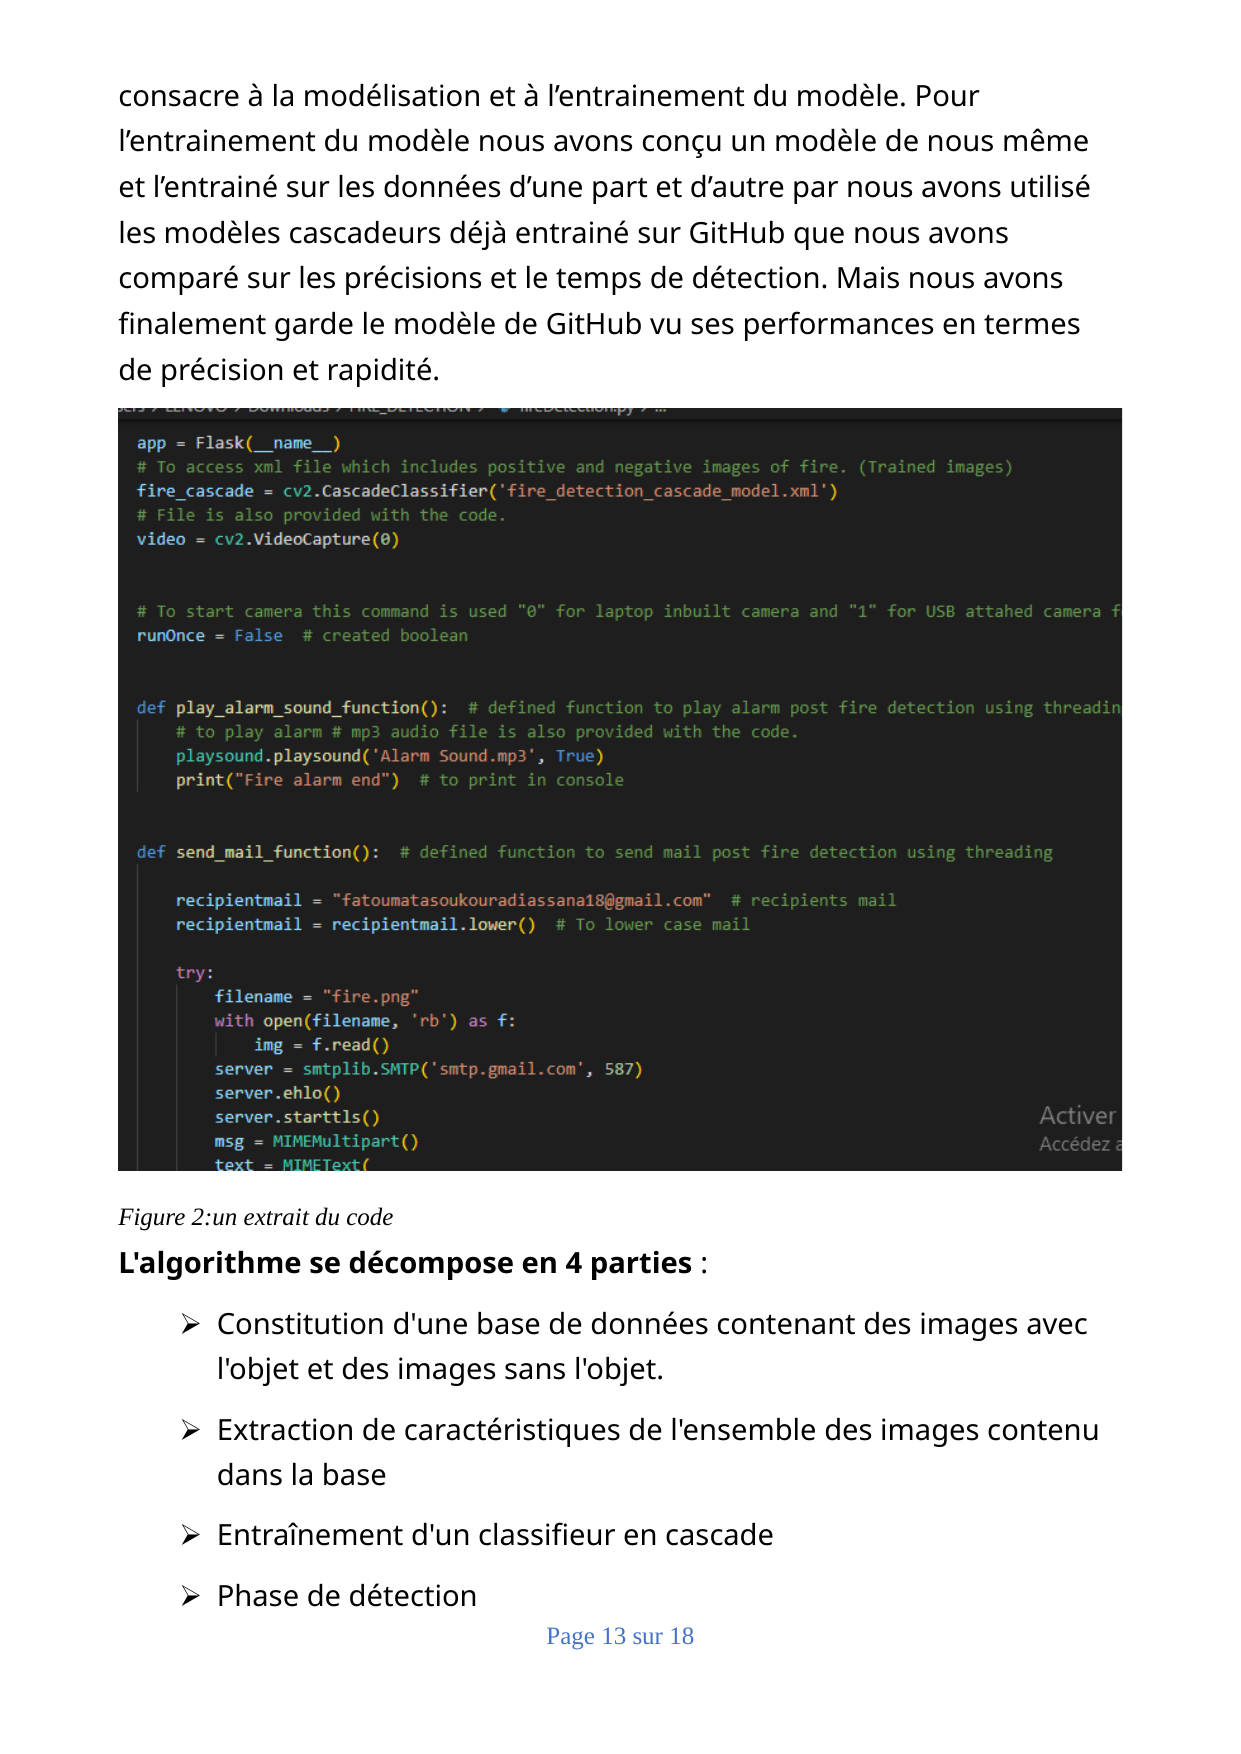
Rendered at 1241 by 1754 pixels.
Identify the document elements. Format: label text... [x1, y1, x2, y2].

text consacre à la modélisation et à l’entrainement du modèle. Pour l’entrainement du modèle nous avons conçu un modèle de nous même et l’entrainé sur les données d’une part et d’autre par nous avons utilisé les modèles cascadeurs déjà entrainé sur GitHub que nous avons comparé sur les précisions et le temps de détection. Mais nous avons finalement garde le modèle de GitHub vu ses performances en termes de précision et rapidité. [118, 75, 1122, 388]
text Figure 2:un extrait du code [118, 1202, 1122, 1230]
list Entraînement d'un classifieur en cascade [179, 1515, 1122, 1554]
list Constitution d'une base de données contenant des images avec l'objet et des images sans l'objet. [179, 1303, 1122, 1388]
list Phase de détection [179, 1575, 1122, 1614]
list Extraction de caractéristiques de l'ensemble des images contenu dans la base [179, 1409, 1122, 1494]
text L'algorithme se décompose en 4 parties : [118, 1243, 1122, 1282]
